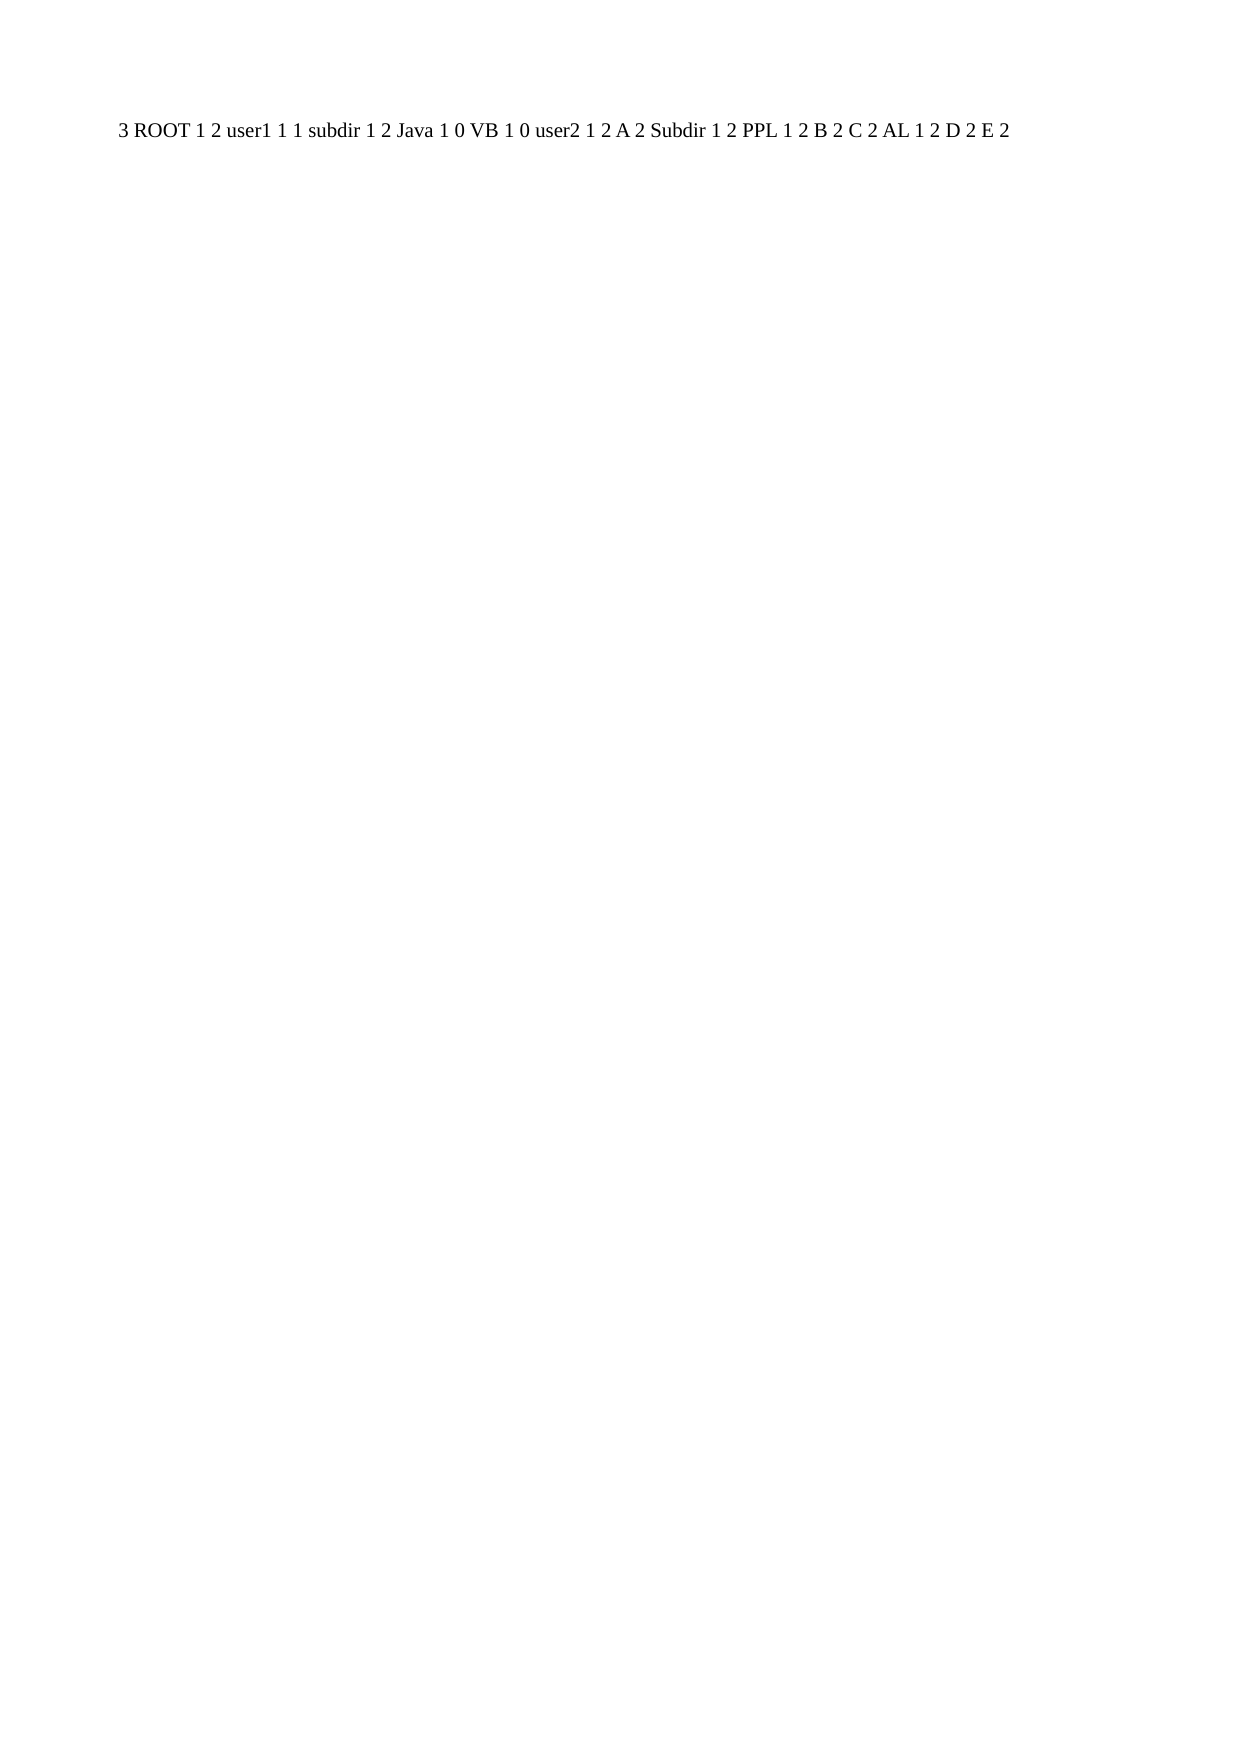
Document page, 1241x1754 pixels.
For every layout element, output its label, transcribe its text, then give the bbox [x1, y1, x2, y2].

text 3 ROOT 1 2 user1 1 1 subdir 1 2 Java 1 0 VB 1 0 user2 1 2 A 2 Subdir 1 2 PPL 1 2 B 2 C 2 AL 1 2 D 2 E 2 [118, 118, 1122, 142]
